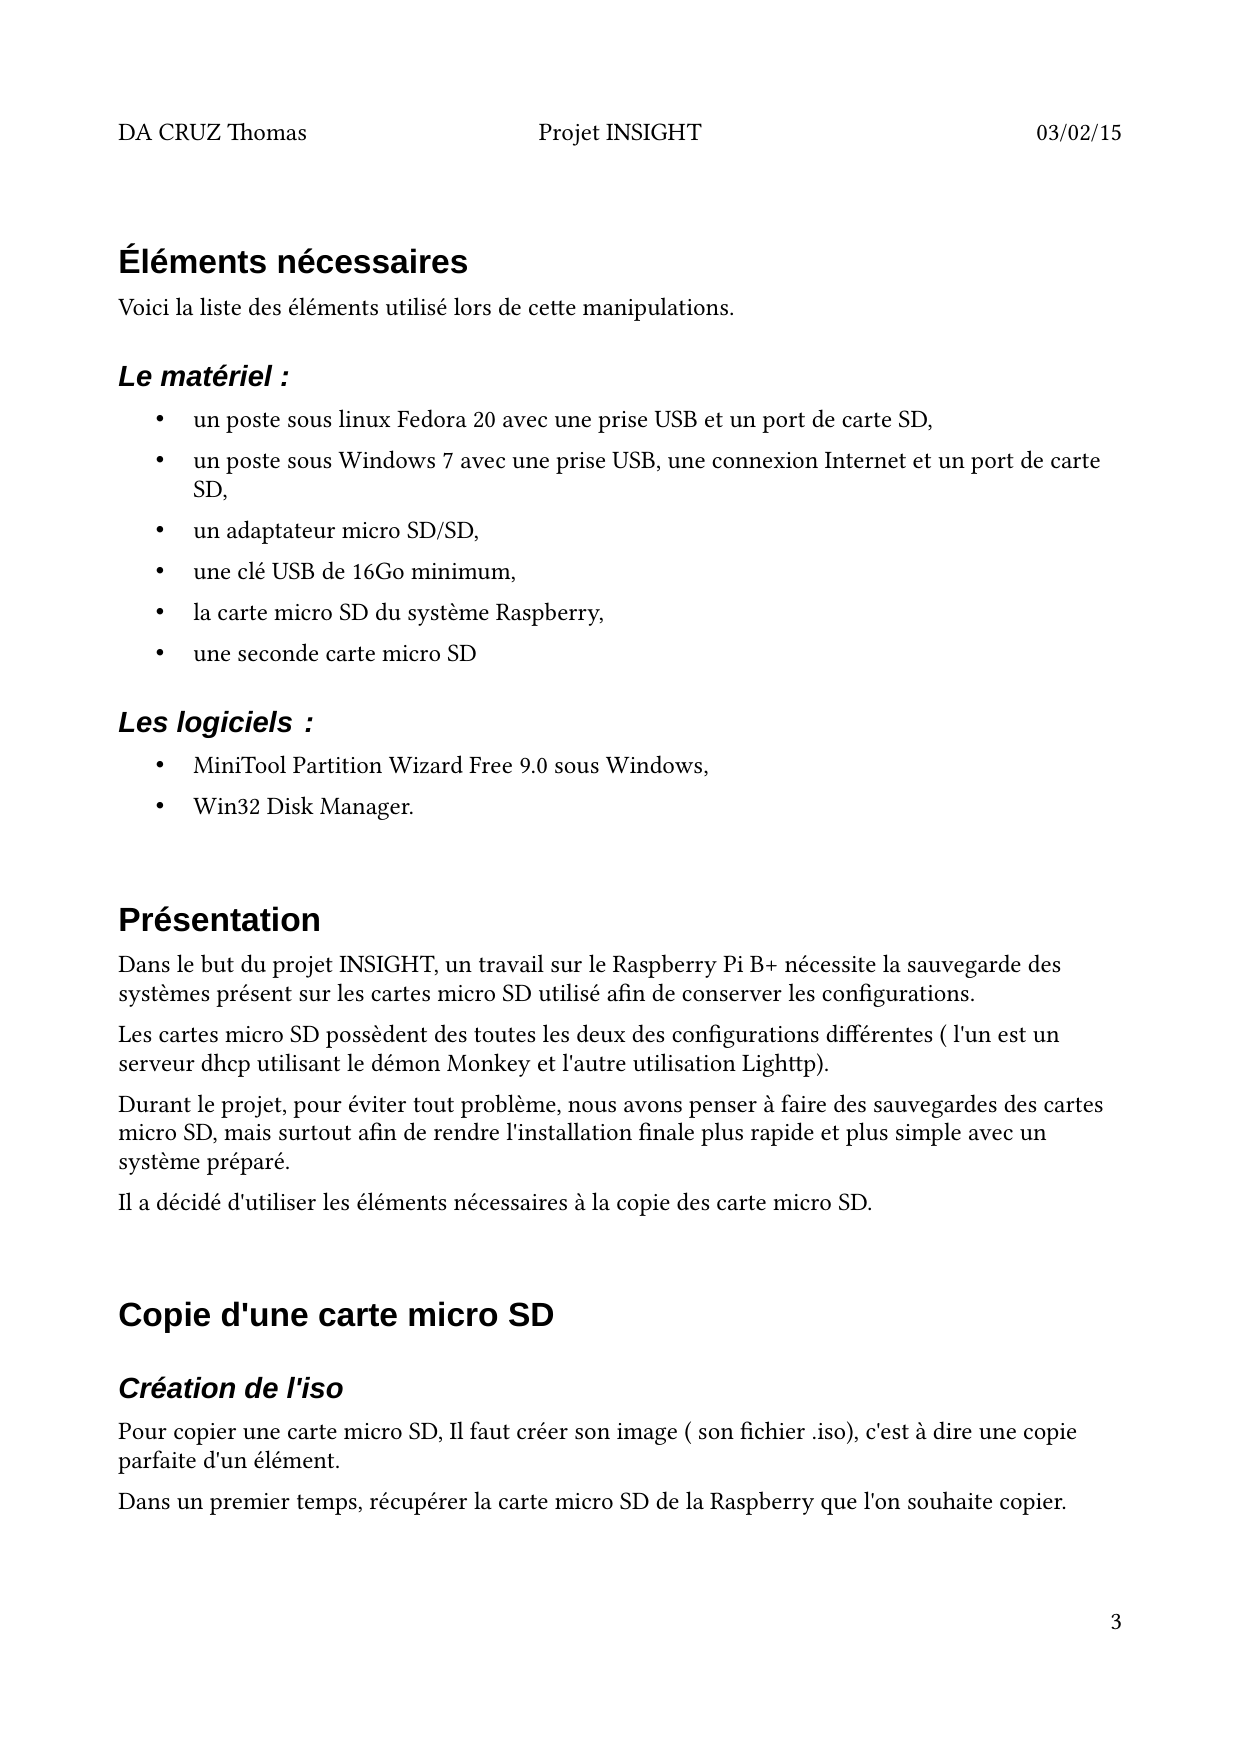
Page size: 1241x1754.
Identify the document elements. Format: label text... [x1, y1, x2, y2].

subtitle Les logiciels : [118, 705, 1122, 739]
text Durant le projet, pour éviter tout problème, nous avons penser à faire des sauvegardes des cartes micro SD, mais surtout afin de rendre l'installation finale plus rapide et plus simple avec un système préparé. [118, 1090, 1122, 1175]
text Pour copier une carte micro SD, Il faut créer son image ( son fichier .iso), c'est à dire une copie parfaite d'un élément. [118, 1417, 1122, 1474]
list un poste sous Windows 7 avec une prise USB, une connexion Internet et un port de carte SD, [156, 446, 1122, 503]
text Il a décidé d'utiliser les éléments nécessaires à la copie des carte micro SD. [118, 1188, 1122, 1216]
text Dans le but du projet INSIGHT, un travail sur le Raspberry Pi B+ nécessite la sauvegarde des systèmes présent sur les cartes micro SD utilisé afin de conserver les configurations. [118, 951, 1122, 1008]
list MiniTool Partition Wizard Free 9.0 sous Windows, [156, 751, 1122, 780]
text Voici la liste des éléments utilisé lors de cette manipulations. [118, 293, 1122, 322]
text Dans un premier temps, récupérer la carte micro SD de la Raspberry que l'on souhaite copier. [118, 1487, 1122, 1515]
list la carte micro SD du système Raspberry, [156, 598, 1122, 627]
list Win32 Disk Manager. [156, 792, 1122, 821]
list un adaptateur micro SD/SD, [156, 516, 1122, 544]
subtitle Création de l'iso [118, 1371, 1122, 1404]
text Les cartes micro SD possèdent des toutes les deux des configurations différentes ( l'un est un serveur dhcp utilisant le démon Monkey et l'autre utilisation Lighttp). [118, 1020, 1122, 1077]
list un poste sous linux Fedora 20 avec une prise USB et un port de carte SD, [156, 405, 1122, 434]
subtitle Éléments nécessaires [118, 242, 1122, 281]
list une clé USB de 16Go minimum, [156, 557, 1122, 586]
subtitle Présentation [118, 899, 1122, 938]
list une seconde carte micro SD [156, 639, 1122, 668]
subtitle Le matériel : [118, 359, 1122, 393]
subtitle Copie d'une carte micro SD [118, 1295, 1122, 1333]
